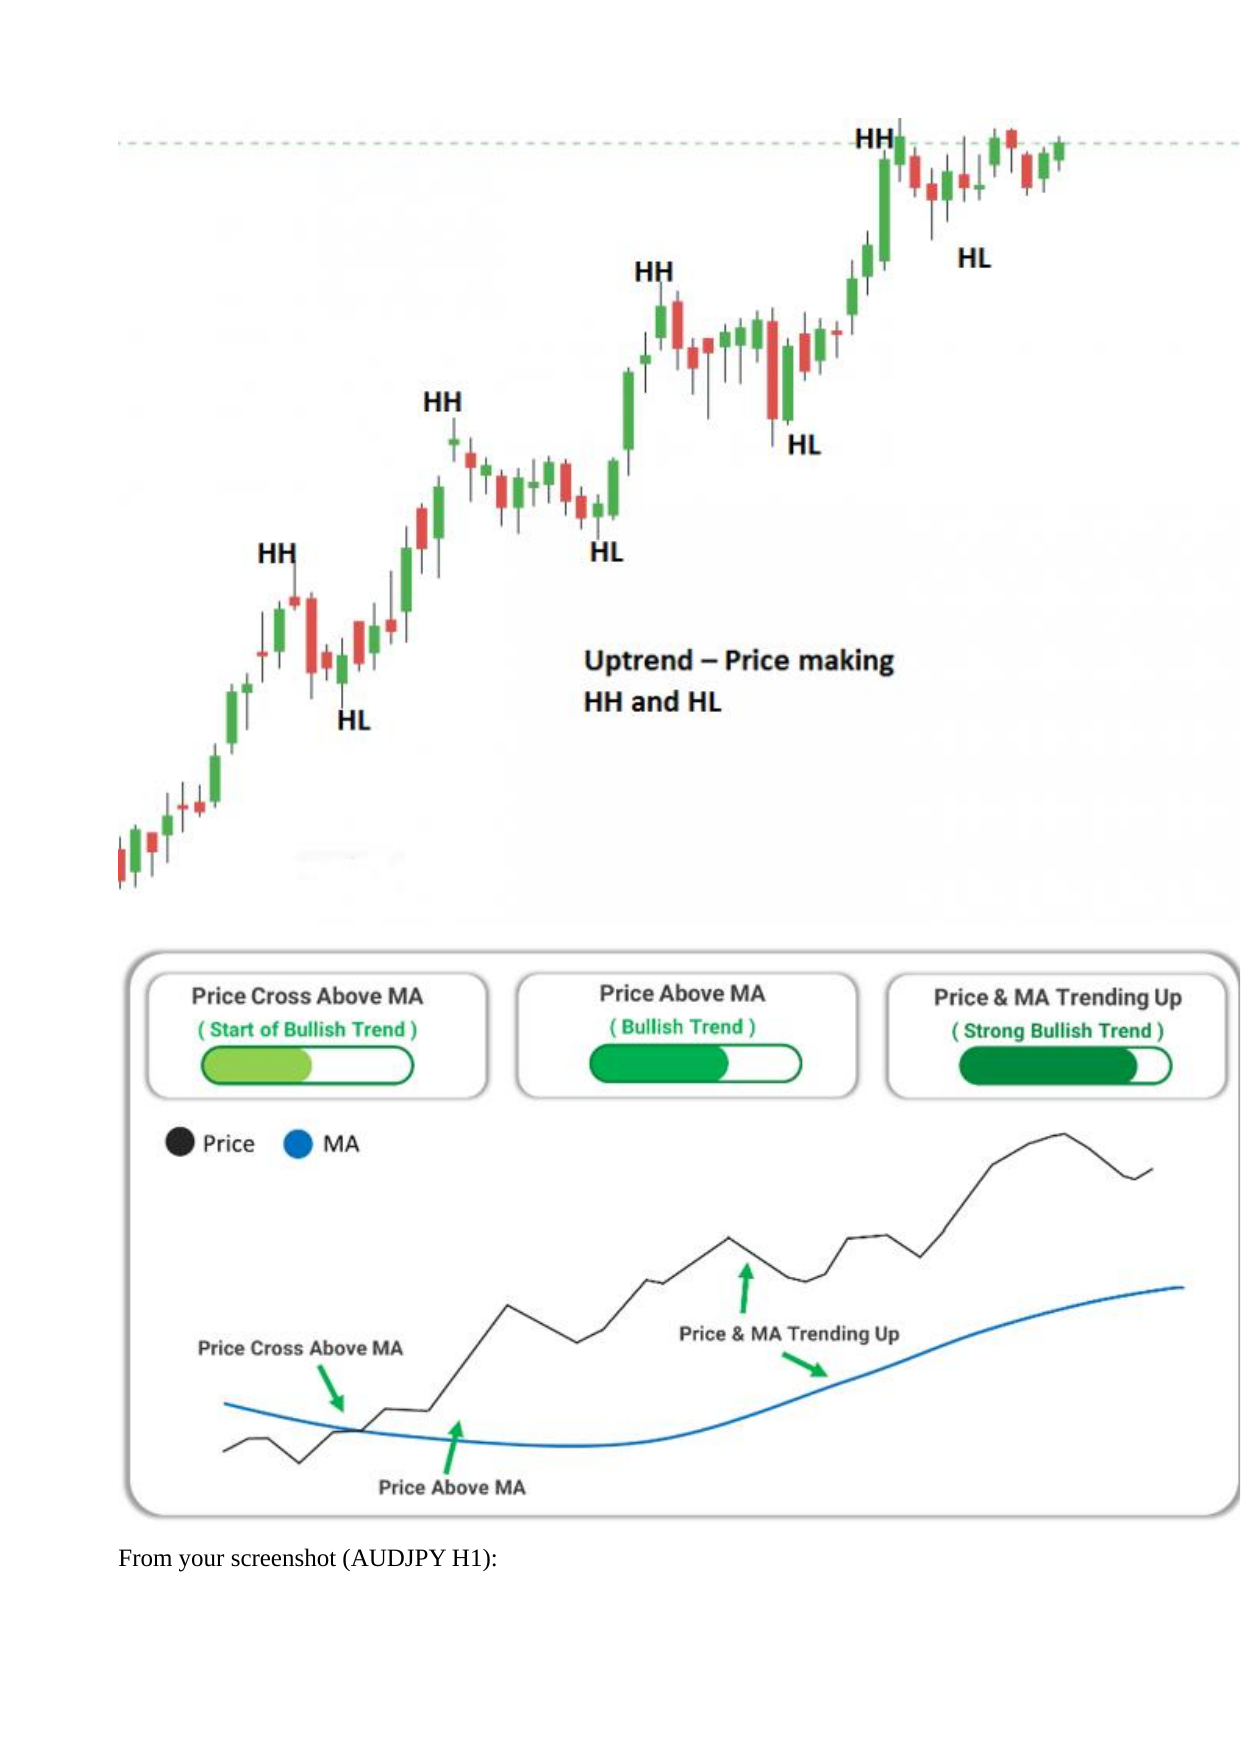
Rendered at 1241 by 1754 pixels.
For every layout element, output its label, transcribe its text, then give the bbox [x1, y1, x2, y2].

picture [118, 118, 1241, 926]
text From your screenshot (AUDJPY H1): [118, 1543, 1122, 1572]
picture [118, 944, 1241, 1525]
